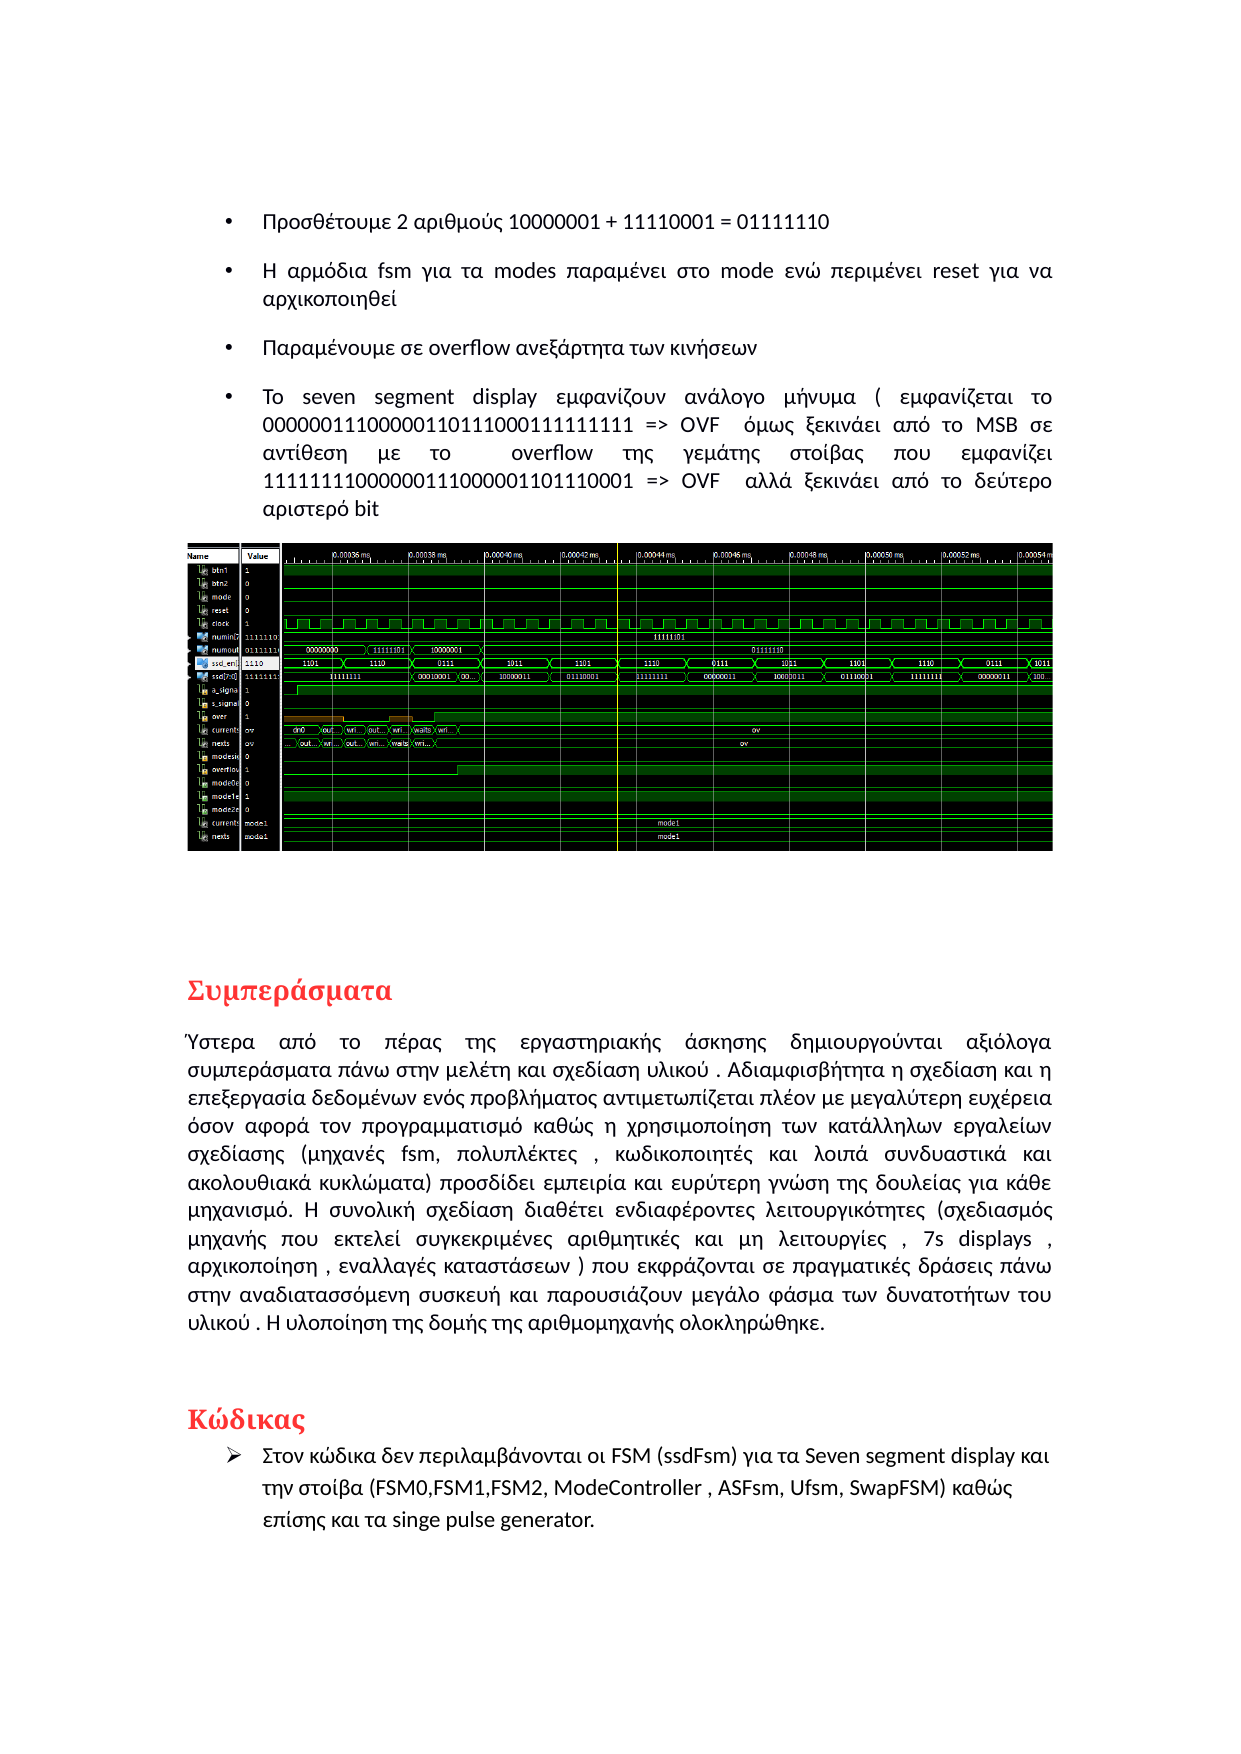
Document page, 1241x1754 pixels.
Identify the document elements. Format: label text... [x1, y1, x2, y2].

list H αρμόδια fsm για τα modes παραμένει στο mode ενώ περιμένει reset για να αρχικοποιηθεί [225, 256, 1053, 312]
list Στον κώδικα δεν περιλαμβάνονται οι FSM (ssdFsm) για τα Seven segment display και την στοίβα (FSM0,FSM1,FSM2, ModeController , ASFsm, Ufsm, SwapFSM) καθώς επίσης και τα singe pulse generator. [225, 1441, 1053, 1533]
text Ύστερα από το πέρας της εργαστηριακής άσκησης δημιουργούνται αξιόλογα συμπεράσματα πάνω στην μελέτη και σχεδίαση υλικού . Αδιαμφισβήτητα η σχεδίαση και η επεξεργασία δεδομένων ενός προβλήματος αντιμετωπίζεται πλέον με μεγαλύτερη ευχέρεια όσον αφορά τον προγραμματισμό καθώς η χρησιμοποίηση των κατάλληλων εργαλείων σχεδίασης (μηχανές fsm, πολυπλέκτες , κωδικοποιητές και λοιπά συνδυαστικά και ακολουθιακά κυκλώματα) προσδίδει εμπειρία και ευρύτερη γνώση της δουλείας για κάθε μηχανισμό. Η συνολική σχεδίαση διαθέτει ενδιαφέροντες λειτουργικότητες (σχεδιασμός μηχανής που εκτελεί συγκεκριμένες αριθμητικές και μη λειτουργίες , 7s displays , αρχικοποίηση , εναλλαγές καταστάσεων ) που εκφράζονται σε πραγματικές δράσεις πάνω στην αναδιατασσόμενη συσκευή και παρουσιάζουν μεγάλο φάσμα των δυνατοτήτων του υλικού . Η υλοποίηση της δομής της αριθμομηχανής ολοκληρώθηκε. [187, 1027, 1053, 1336]
list Το seven segment display εμφανίζουν ανάλογο μήνυμα ( εμφανίζεται το 00000011100000110111000111111111 => ΟVF όμως ξεκινάει από το MSB σε αντίθεση με το overflow της γεμάτης στοίβας που εμφανίζει 11111111000000111000001101110001 => OVF αλλά ξεκινάει από το δεύτερο αριστερό bit [225, 382, 1053, 522]
list Παραμένουμε σε overflow ανεξάρτητα των κινήσεων [225, 333, 1053, 361]
subtitle Κώδικας [187, 1405, 1053, 1437]
picture [187, 543, 1053, 851]
list Προσθέτουμε 2 αριθμούς 10000001 + 11110001 = 01111110 [225, 207, 1053, 236]
text Συμπεράσματα [187, 976, 1053, 1007]
